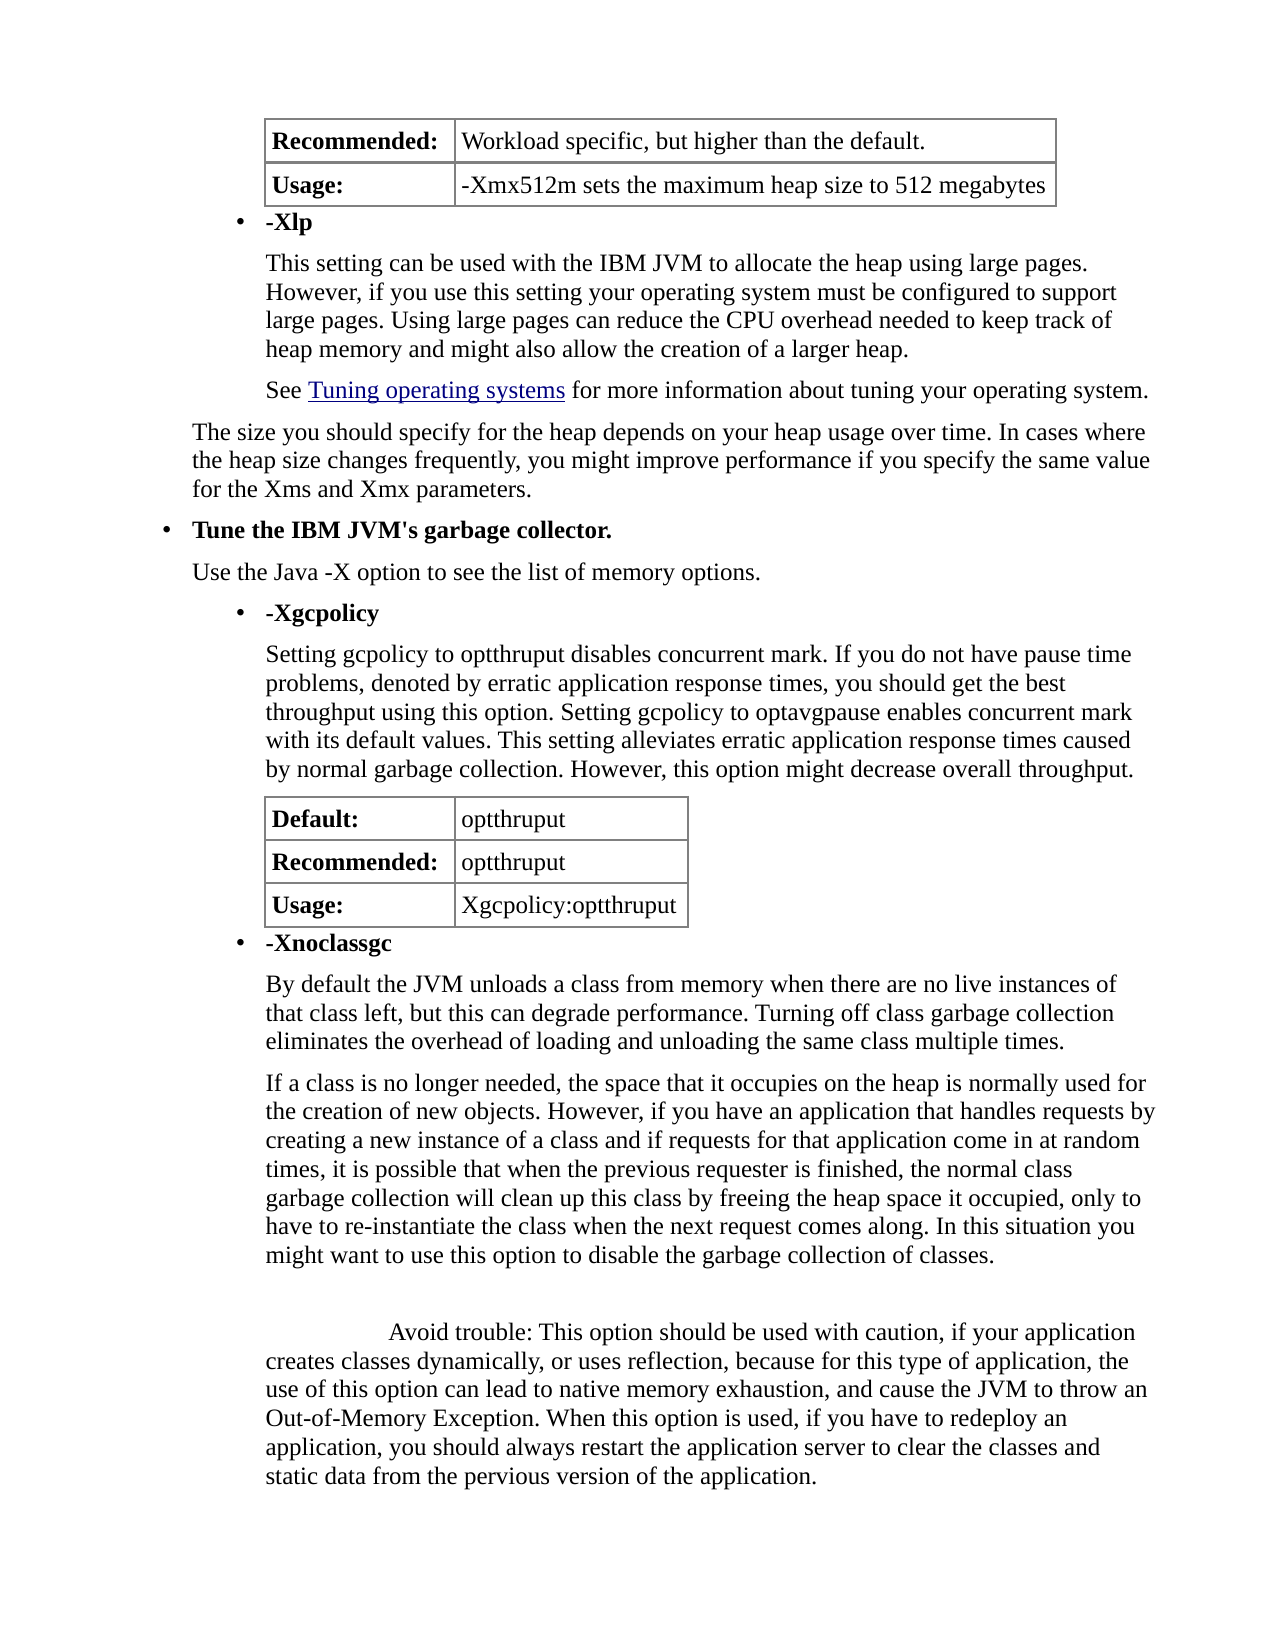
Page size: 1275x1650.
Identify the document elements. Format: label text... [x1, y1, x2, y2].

table_cell Xgcpolicy:optthruput [456, 884, 687, 926]
table_cell Usage: [266, 884, 454, 926]
list -Xlp [236, 207, 1157, 236]
table_header optthruput [456, 798, 687, 839]
list See Tuning operating systems for more information about tuning your operating system. [236, 376, 1157, 404]
list Setting gcpolicy to optthruput disables concurrent mark. If you do not have pause time problems, denoted by erratic application response times, you should get the best throughput using this option. Setting gcpolicy to optavgpause enables concurrent mark with its default values. This setting alleviates erratic application response times caused by normal garbage collection. However, this option might decrease overall throughput. [236, 639, 1157, 783]
table_cell Usage: [266, 164, 454, 205]
table_cell Recommended: [266, 120, 454, 161]
list Use the Java -X option to see the list of memory options. [162, 557, 1157, 586]
table_header Default: [266, 798, 454, 839]
list The size you should specify for the heap depends on your heap usage over time. In cases where the heap size changes frequently, you might improve performance if you specify the same value for the Xms and Xmx parameters. [162, 417, 1157, 503]
list -Xnoclassgc [236, 928, 1157, 956]
list If a class is no longer needed, the space that it occupies on the heap is normally used for the creation of new objects. However, if you have an application that handles requests by creating a new instance of a class and if requests for that application come in at random times, it is possible that when the previous requester is finished, the normal class garbage collection will clean up this class by freeing the heap space it occupied, only to have to re-instantiate the class when the next request comes along. In this situation you might want to use this option to disable the garbage collection of classes. [236, 1068, 1157, 1269]
list By default the JVM unloads a class from memory when there are no live instances of that class left, but this can degrade performance. Turning off class garbage collection eliminates the overhead of loading and unloading the same class multiple times. [236, 969, 1157, 1055]
table_cell Workload specific, but higher than the default. [456, 120, 1055, 161]
table_cell Recommended: [266, 841, 454, 882]
list This setting can be used with the IBM JVM to allocate the heap using large pages. However, if you use this setting your operating system must be configured to support large pages. Using large pages can reduce the CPU overhead needed to keep track of heap memory and might also allow the creation of a larger heap. [236, 248, 1157, 363]
list Avoid trouble: This option should be used with caution, if your application creates classes dynamically, or uses reflection, because for this type of application, the use of this option can lead to native memory exhaustion, and cause the JVM to throw an Out-of-Memory Exception. When this option is used, if you have to redeploy an application, you should always restart the application server to clear the classes and static data from the pervious version of the application. [236, 1281, 1157, 1489]
list Tune the IBM JVM's garbage collector. [162, 516, 1157, 544]
list -Xgcpolicy [236, 598, 1157, 627]
table_cell -Xmx512m sets the maximum heap size to 512 megabytes [456, 164, 1055, 205]
table_cell optthruput [456, 841, 687, 882]
